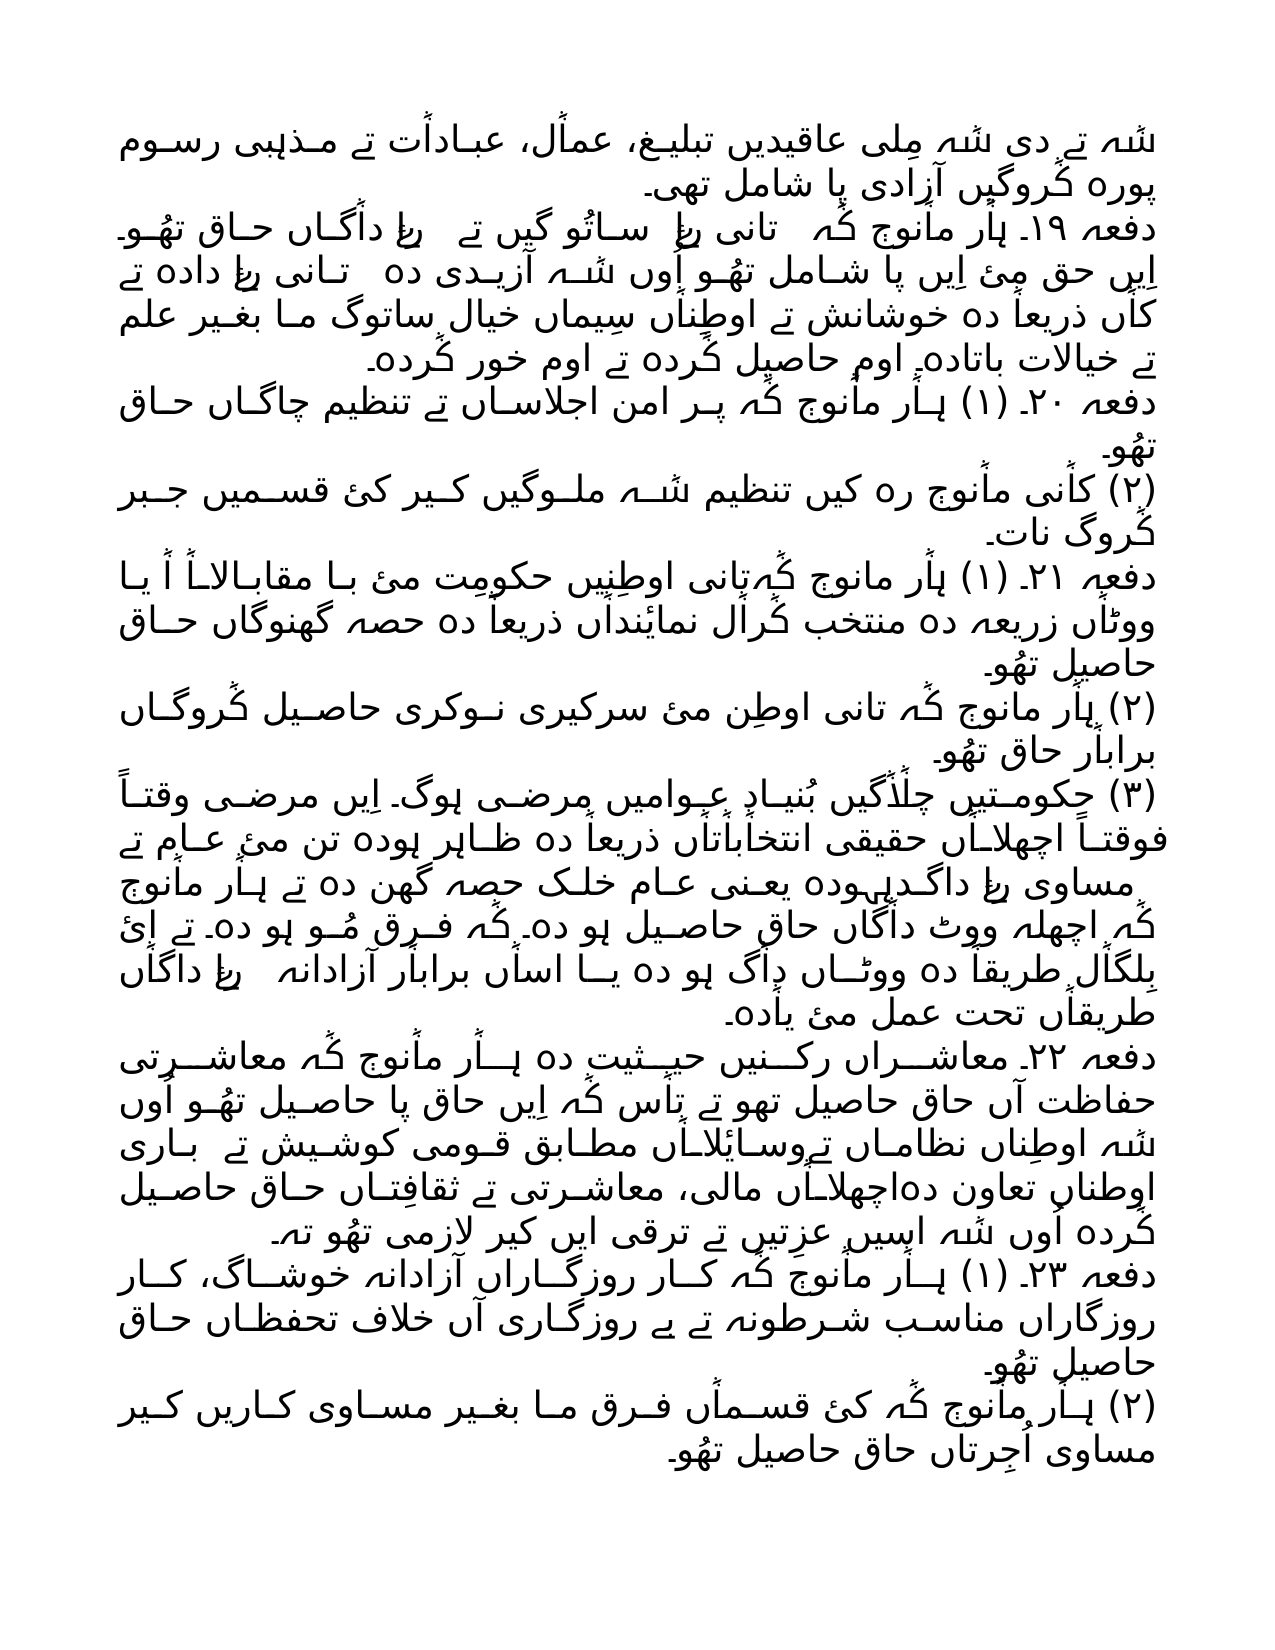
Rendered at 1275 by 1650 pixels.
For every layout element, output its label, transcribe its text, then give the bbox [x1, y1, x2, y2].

text دفعہ ۲۳۔ (۱) ہاٞر ماٞنوڄ کٞہ کار روزگاراں آزادانہ خوشاگ، کار روزگاراں مناسب شرطونہ تے بے روزگاری آں خلاف تحفظاں حاق حاصیل تھُو۔ [118, 1253, 1157, 1384]
text دفعہ ۲۲۔ معاشراں رکنیں حیثیت دہ ہاٞر ماٞنوڄ کٞہ معاشرتی حفاظت آں حاق حاصیل تھو تے تاٞس کٞہ اِیں حاق پا حاصیل تھُو اُوں سٞہ اوطِناں نظاماں تے وسایٔلاٞں مطابق قومی کوشیش تے باری اوطناں تعاون دہ اچھلاٞں مالی، معاشرتی تے ثقافِتاں حاق حاصیل کٞردہ اُوں سٞہ اسیں عزِتیں تے ترقی ایں کیر لازمی تھُو تہ۔ [118, 1035, 1157, 1253]
text (۲) کاٞنی ماٞنوڄ رہ کیں تنظیم سٞہ ملوگیں کیر کئ قسمیں جبر کٞروگ نات۔ [118, 467, 1157, 554]
text دفعہ ۲۱۔ (۱) ہاٞر مانوڄ کٞہ تانی اوطِنیں حکومِت مئ با مقابالاٞ اٞ یا ووٹاٞں زریعہ دہ منتخب کٞراٞل نمایٔنداٞں ذریعاٞ دہ حصہ گھنوگاں حاق حاصیل تھُو۔ [118, 554, 1157, 686]
text دفعہ ۱۸۔ (۱) ہاٞر ماٞنوڄ کٞہ فکر یعنی سوچیں آزادی، ضمیر یعنی رین او لیݪ مئ تمیزیں آزادی، تے مذہبیں آزادی آں پورہ حاق تھُو۔ اِیں حق مئ مذہاٞب یا عاقیدہ بدلاگاں تے خلک مئ تے ذاتی طور دہ، اپان سٞہ تے دی سٞہ مِلی عاقیدیں تبلیغ، عماٞل، عباداٞت تے مذہبی رسوم پورہ کٞروگیں آزادی پا شامل تھی۔ [118, 118, 1157, 205]
text (۲) ہاٞر ماٞنوڄ کٞہ کئ قسماٞں فرق ما بغیر مساوی کاریں کیر مساوی اُجِرتاں حاق حاصیل تھُو۔ [118, 1384, 1157, 1471]
text (۳) حکومتیں چلٞاٞگیں بُنیاد عوامیں مرضی ہوگ۔ اِیں مرضی وقتاً فوقتاً اچھلاٞں حقیقی انتخاٞباٞتاٞں ذریعاٞ دہ ظاہر ہودہ تن مئ عام تے مساوی راۓ داگدہہودہ یعنی عام خلک حصہ گھن دہ تے ہاٞر ماٞنوڄ کٞہ اچھلہ ووٹ داٞگاں حاق حاصیل ہو دہ۔ کٞہ فرق مُو ہو دہ۔ تے ائ بِلگاٞل طریقاٞ دہ ووٹاں داٞگ ہو دہ یا اساٞں براباٞر آزادانہ راۓ داگاٞں طریقاٞں تحت عمل مئ یاٞدہ۔ [118, 773, 1157, 1035]
text (۲) ہاٞر مانوڄ کٞہ تانی اوطِن مئ سرکیری نوکری حاصیل کٞروگاں براباٞر حاق تھُو۔ [118, 686, 1157, 773]
text دفعہ ۱۹۔ ہاٞر ماٞنوڄ کٞہ تانی راۓ ساتُو گیں تے راۓ داٞگاں حاق تھُو۔ اِیں حق مئ اِیں پا شامل تھُو اُوں سٞہ آزیدی دہ تانی راۓ دادہ تے کاٞں ذریعاٞ دہ خوشانش تے اوطِناٞں سِیماں خیال ساتوگ ما بغیر علم تے خیالات باتادہ۔ اوم حاصیل کٞردہ تے اوم خور کٞردہ۔ [118, 205, 1157, 380]
text دفعہ ۲۰۔ (۱) ہاٞر ماٞنوڄ کٞہ پر امن اجلاساں تے تنظیم چاگاں حاق تھُو۔ [118, 380, 1157, 467]
